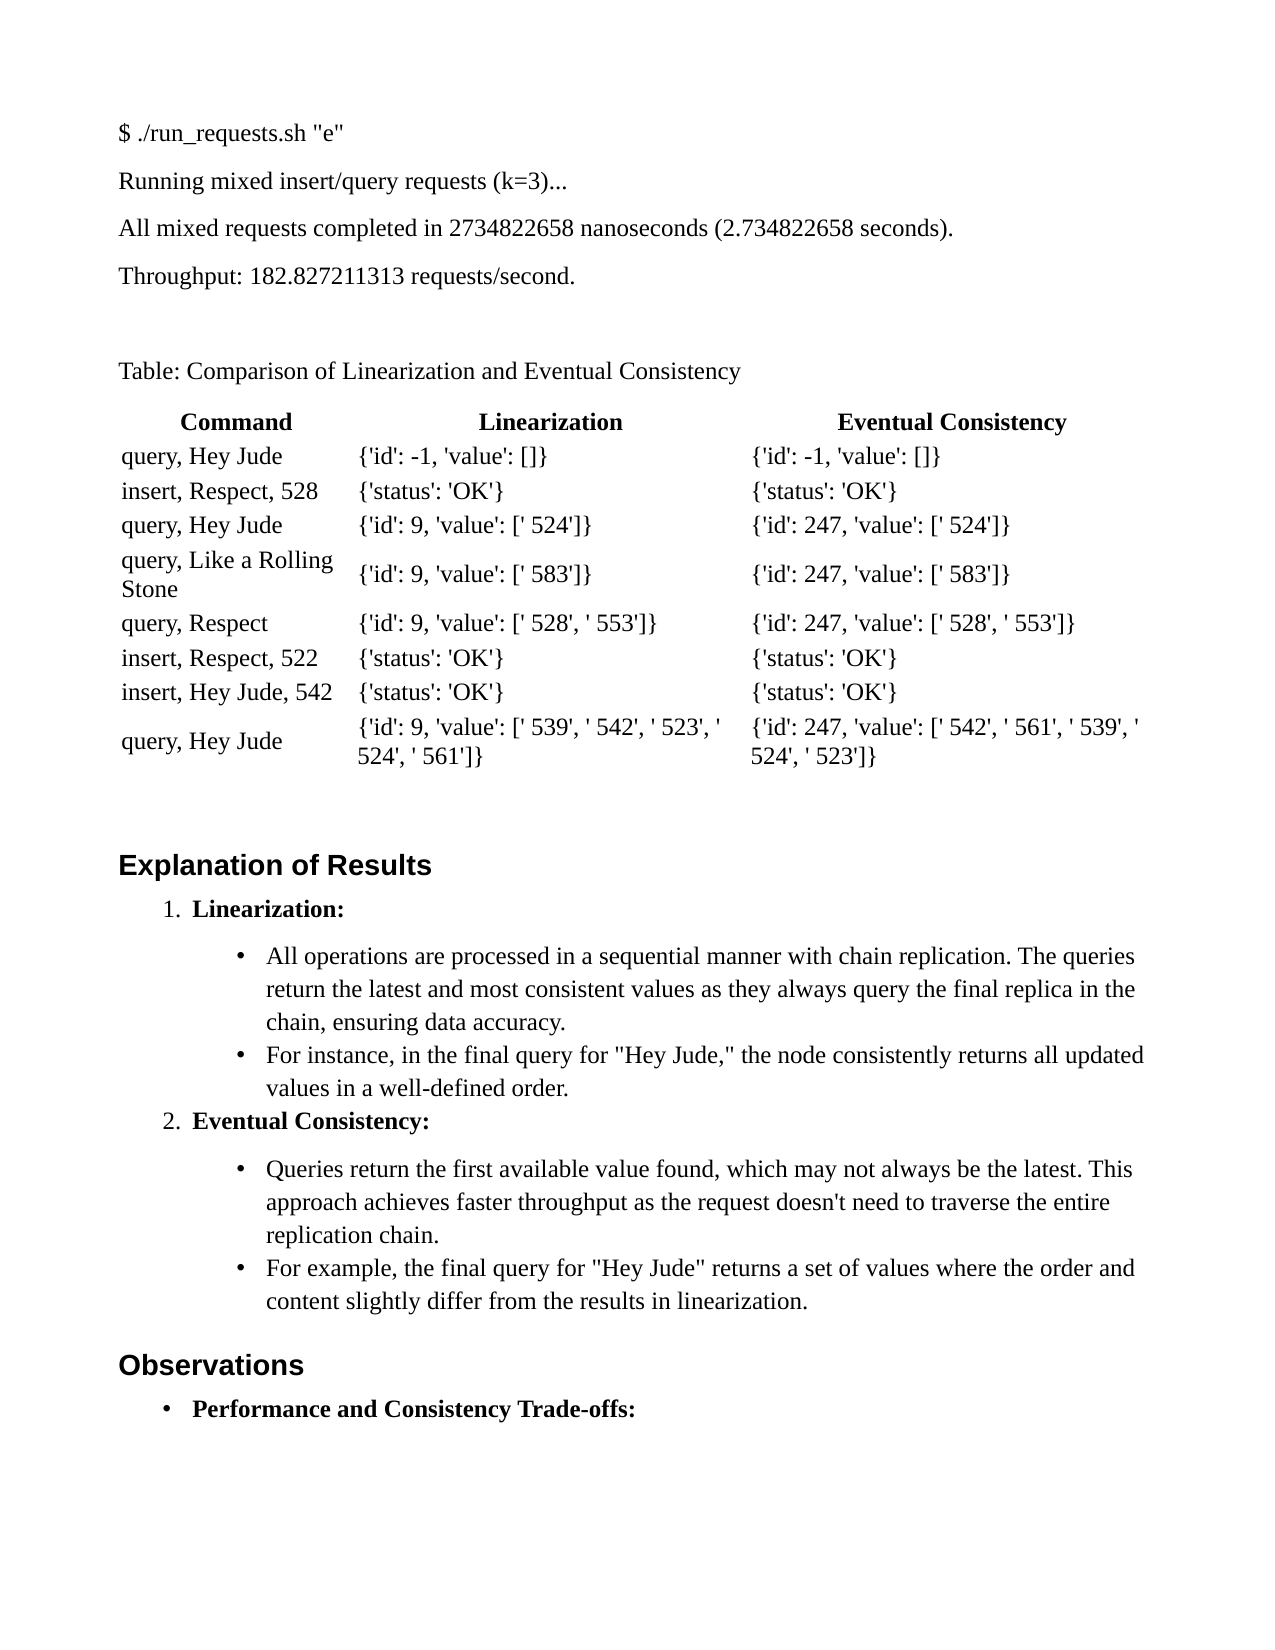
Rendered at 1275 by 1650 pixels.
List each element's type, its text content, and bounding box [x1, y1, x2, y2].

table_cell {'status': 'OK'} [354, 675, 747, 709]
table_cell {'status': 'OK'} [748, 675, 1157, 709]
table_cell insert, Hey Jude, 542 [118, 675, 354, 709]
text $ ./run_requests.sh "e" [118, 118, 1157, 147]
text Running mixed insert/query requests (k=3)... [118, 166, 1157, 194]
table_header Command [118, 404, 354, 438]
table_cell {'id': 9, 'value': [' 524']} [354, 508, 747, 542]
subtitle Observations [118, 1348, 1157, 1382]
table_cell {'status': 'OK'} [748, 640, 1157, 674]
table_cell {'id': 247, 'value': [' 524']} [748, 508, 1157, 542]
subtitle Explanation of Results [118, 848, 1157, 881]
text Table: Comparison of Linearization and Eventual Consistency [118, 356, 1157, 385]
text All mixed requests completed in 2734822658 nanoseconds (2.734822658 seconds). [118, 213, 1157, 242]
table_cell {'id': 247, 'value': [' 528', ' 553']} [748, 605, 1157, 640]
table_cell {'id': 9, 'value': [' 583']} [354, 542, 747, 605]
table_cell {'id': 247, 'value': [' 583']} [748, 542, 1157, 605]
table_cell {'status': 'OK'} [748, 473, 1157, 507]
list Eventual Consistency: [162, 1106, 1157, 1135]
table_cell insert, Respect, 522 [118, 640, 354, 674]
list For instance, in the final query for "Hey Jude," the node consistently returns all updated values in a well-defined order. [236, 1040, 1157, 1102]
list For example, the final query for "Hey Jude" returns a set of values where the order and content slightly differ from the results in linearization. [236, 1253, 1157, 1315]
table_cell query, Like a Rolling Stone [118, 542, 354, 605]
list All operations are processed in a sequential manner with chain replication. The queries return the latest and most consistent values as they always query the final replica in the chain, ensuring data accuracy. [236, 941, 1157, 1036]
table_cell {'id': -1, 'value': []} [748, 438, 1157, 473]
table_header Eventual Consistency [748, 404, 1157, 438]
table_cell query, Hey Jude [118, 709, 354, 772]
list Performance and Consistency Trade-offs: [162, 1394, 1157, 1423]
table_cell query, Respect [118, 605, 354, 640]
table_cell {'status': 'OK'} [354, 640, 747, 674]
list Queries return the first available value found, which may not always be the latest. This approach achieves faster throughput as the request doesn't need to traverse the entire replication chain. [236, 1154, 1157, 1249]
text Throughput: 182.827211313 requests/second. [118, 261, 1157, 290]
table_cell insert, Respect, 528 [118, 473, 354, 507]
table_cell {'id': 9, 'value': [' 539', ' 542', ' 523', ' 524', ' 561']} [354, 709, 747, 772]
table_cell query, Hey Jude [118, 508, 354, 542]
list Linearization: [162, 894, 1157, 922]
table_cell {'status': 'OK'} [354, 473, 747, 507]
table_cell {'id': 247, 'value': [' 542', ' 561', ' 539', ' 524', ' 523']} [748, 709, 1157, 772]
table_cell {'id': -1, 'value': []} [354, 438, 747, 473]
table_header Linearization [354, 404, 747, 438]
table_cell query, Hey Jude [118, 438, 354, 473]
table_cell {'id': 9, 'value': [' 528', ' 553']} [354, 605, 747, 640]
